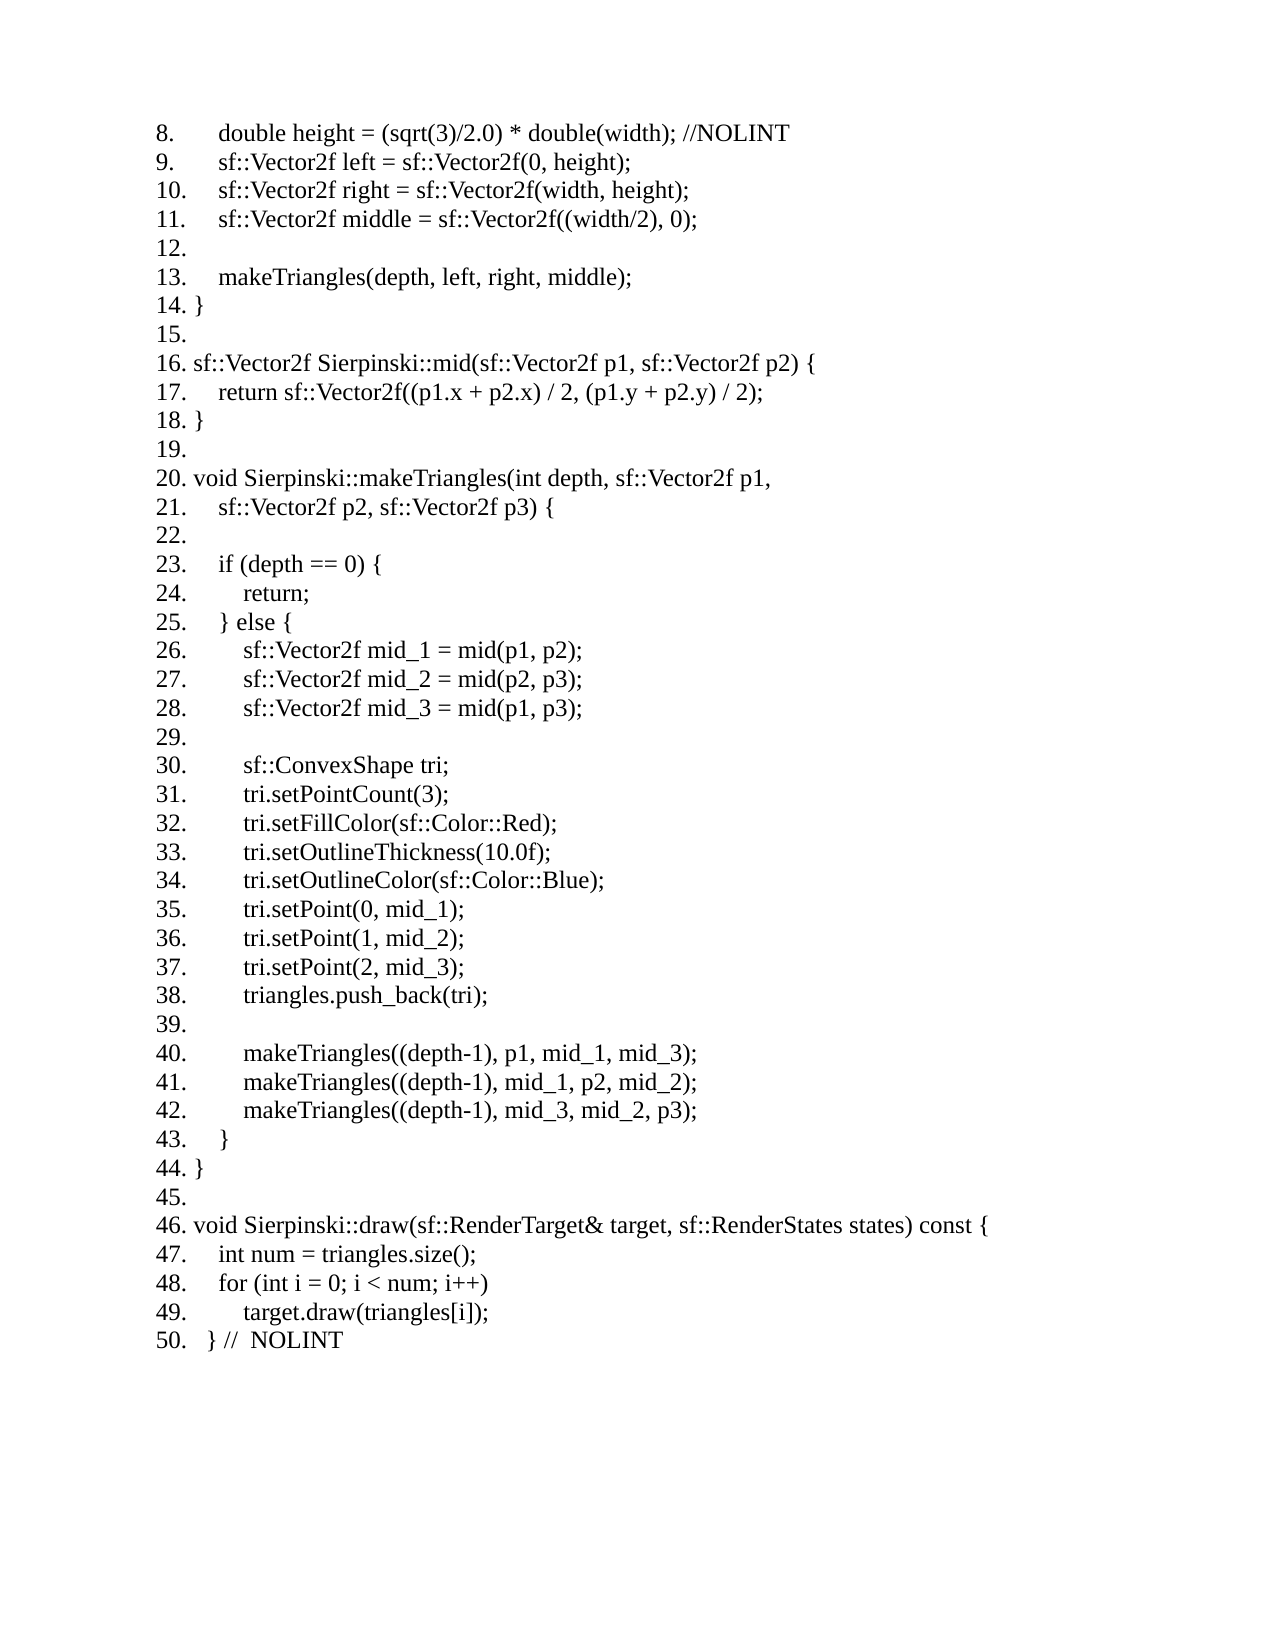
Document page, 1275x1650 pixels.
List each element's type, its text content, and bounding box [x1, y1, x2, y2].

list sf::ConvexShape tri; [156, 751, 1157, 779]
list void Sierpinski::draw(sf::RenderTarget& target, sf::RenderStates states) const { [156, 1211, 1157, 1239]
list for (int i = 0; i < num; i++) [156, 1268, 1157, 1297]
list tri.setPoint(0, mid_1); [156, 894, 1157, 923]
list } [156, 1153, 1157, 1182]
list sf::Vector2f Sierpinski::mid(sf::Vector2f p1, sf::Vector2f p2) { [156, 348, 1157, 377]
list sf::Vector2f mid_1 = mid(p1, p2); [156, 636, 1157, 664]
list makeTriangles(depth, left, right, middle); [156, 262, 1157, 291]
list sf::Vector2f mid_2 = mid(p2, p3); [156, 664, 1157, 693]
list sf::Vector2f mid_3 = mid(p1, p3); [156, 693, 1157, 722]
list int num = triangles.size(); [156, 1239, 1157, 1268]
list double height = (sqrt(3)/2.0) * double(width); //NOLINT [156, 118, 1157, 147]
list makeTriangles((depth-1), p1, mid_1, mid_3); [156, 1038, 1157, 1067]
list tri.setOutlineThickness(10.0f); [156, 837, 1157, 866]
list tri.setPointCount(3); [156, 779, 1157, 808]
list } else { [156, 607, 1157, 636]
list tri.setFillColor(sf::Color::Red); [156, 808, 1157, 837]
list return sf::Vector2f((p1.x + p2.x) / 2, (p1.y + p2.y) / 2); [156, 377, 1157, 406]
list sf::Vector2f middle = sf::Vector2f((width/2), 0); [156, 204, 1157, 233]
list } [156, 291, 1157, 319]
list tri.setOutlineColor(sf::Color::Blue); [156, 866, 1157, 894]
list } [156, 1124, 1157, 1153]
list tri.setPoint(2, mid_3); [156, 952, 1157, 981]
list } [156, 406, 1157, 434]
list makeTriangles((depth-1), mid_3, mid_2, p3); [156, 1096, 1157, 1124]
list triangles.push_back(tri); [156, 981, 1157, 1009]
list if (depth == 0) { [156, 549, 1157, 578]
list sf::Vector2f right = sf::Vector2f(width, height); [156, 176, 1157, 204]
list sf::Vector2f p2, sf::Vector2f p3) { [156, 492, 1157, 521]
list void Sierpinski::makeTriangles(int depth, sf::Vector2f p1, [156, 463, 1157, 492]
list sf::Vector2f left = sf::Vector2f(0, height); [156, 147, 1157, 176]
list tri.setPoint(1, mid_2); [156, 923, 1157, 952]
list } // NOLINT [156, 1326, 1157, 1354]
list return; [156, 578, 1157, 607]
list target.draw(triangles[i]); [156, 1297, 1157, 1326]
list makeTriangles((depth-1), mid_1, p2, mid_2); [156, 1067, 1157, 1096]
